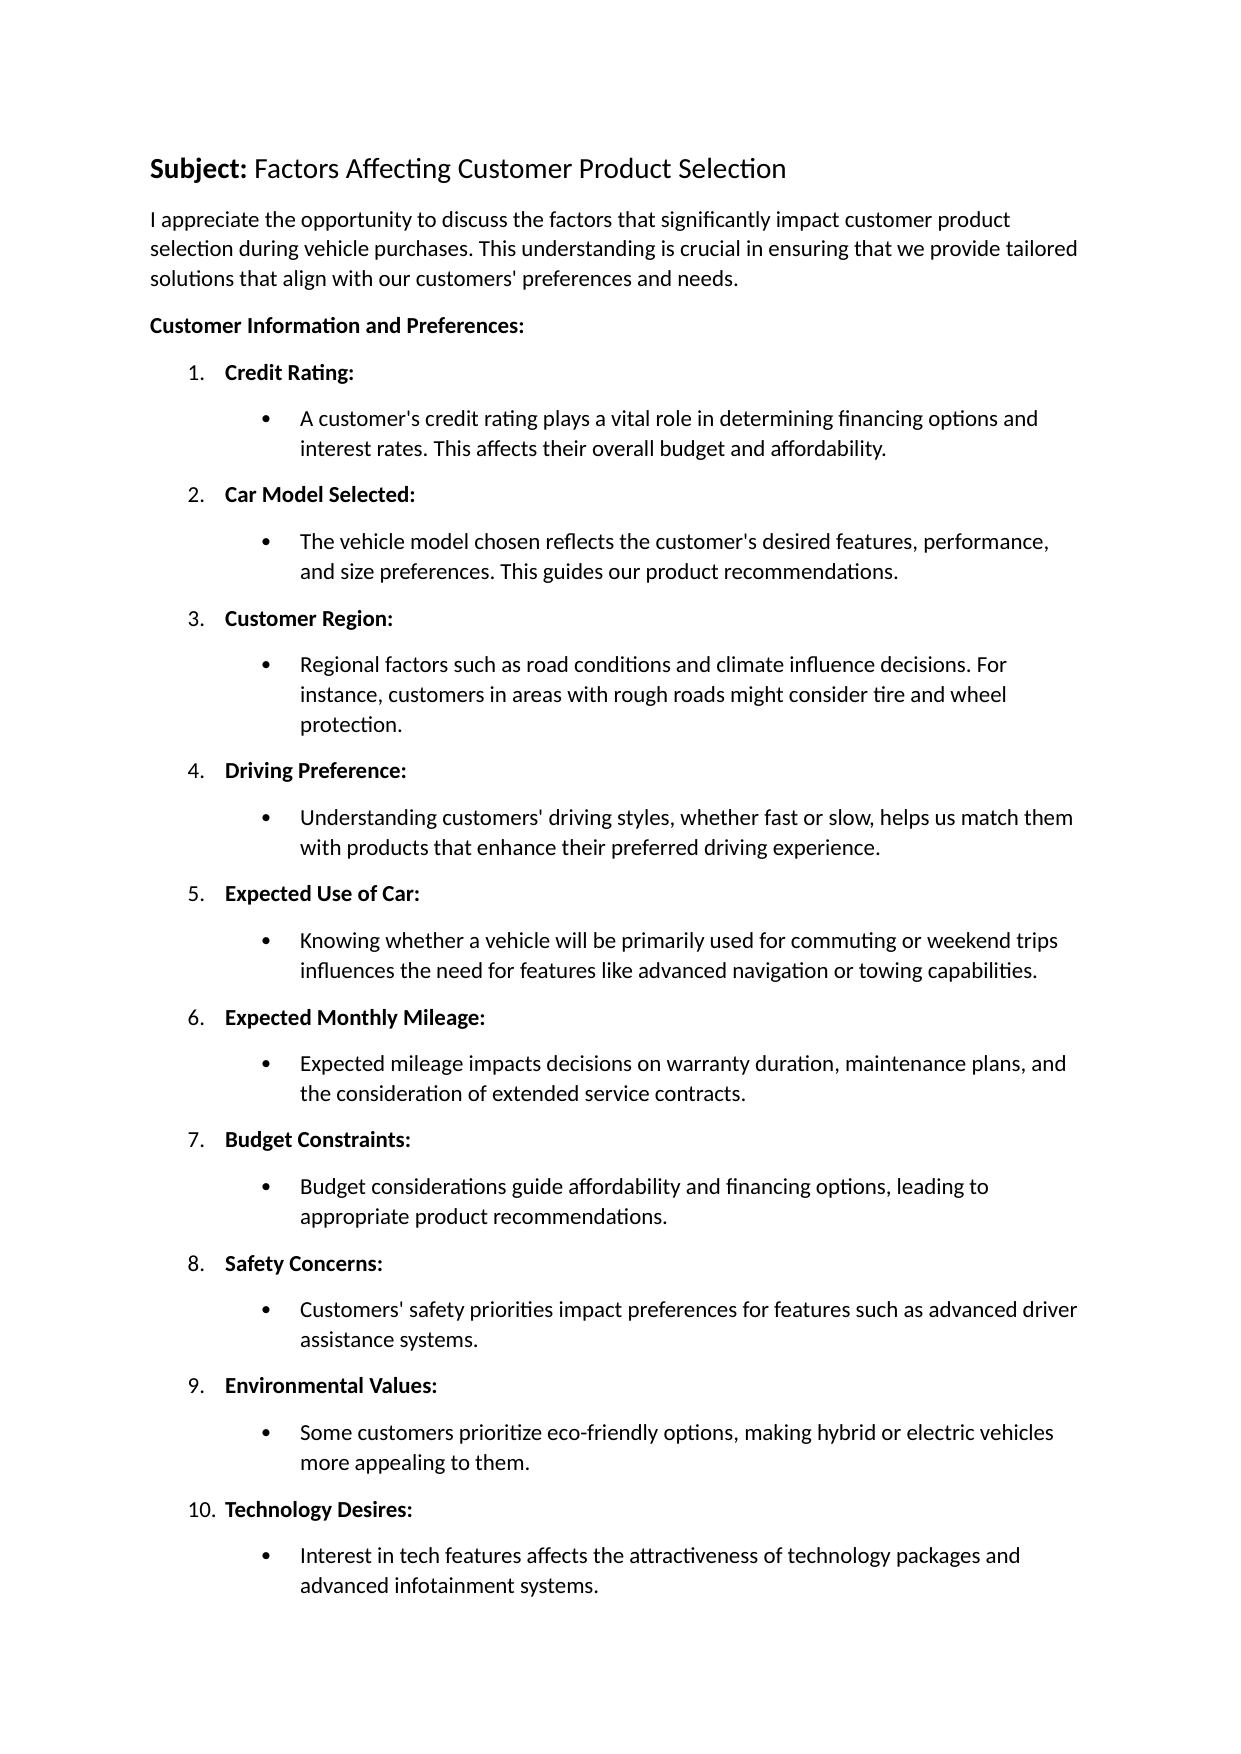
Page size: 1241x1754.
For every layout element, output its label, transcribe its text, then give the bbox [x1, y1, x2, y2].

list Car Model Selected: [187, 481, 1090, 509]
list Safety Concerns: [187, 1249, 1090, 1277]
list Budget Constraints: [187, 1126, 1090, 1154]
list The vehicle model chosen reflects the customer's desired features, performance, and size preferences. This guides our product recommendations. [262, 527, 1090, 585]
list Expected Monthly Mileage: [187, 1003, 1090, 1031]
list Technology Desires: [187, 1495, 1090, 1523]
list Budget considerations guide affordability and financing options, leading to appropriate product recommendations. [262, 1172, 1090, 1230]
list Expected Use of Car: [187, 879, 1090, 908]
list Driving Preference: [187, 757, 1090, 784]
text Subject: Factors Affecting Customer Product Selection [150, 150, 1090, 186]
list Credit Rating: [187, 358, 1090, 386]
list Knowing whether a vehicle will be primarily used for commuting or weekend trips influences the need for features like advanced navigation or towing capabilities. [262, 926, 1090, 984]
list Environmental Values: [187, 1372, 1090, 1400]
list Regional factors such as road conditions and climate influence decisions. For instance, customers in areas with rough roads might consider tire and wheel protection. [262, 650, 1090, 738]
list Understanding customers' driving styles, whether fast or slow, helps us match them with products that enhance their preferred driving experience. [262, 803, 1090, 861]
list Customer Region: [187, 604, 1090, 632]
list Expected mileage impacts decisions on warranty duration, maintenance plans, and the consideration of extended service contracts. [262, 1049, 1090, 1107]
list Some customers prioritize eco-friendly options, making hybrid or electric vehicles more appealing to them. [262, 1418, 1090, 1476]
list Interest in tech features affects the attractiveness of technology packages and advanced infotainment systems. [262, 1541, 1090, 1599]
text Customer Information and Preferences: [150, 311, 1090, 339]
text I appreciate the opportunity to discuss the factors that significantly impact customer product selection during vehicle purchases. This understanding is crucial in ensuring that we provide tailored solutions that align with our customers' preferences and needs. [150, 205, 1090, 292]
list Customers' safety priorities impact preferences for features such as advanced driver assistance systems. [262, 1295, 1090, 1353]
list A customer's credit rating plays a vital role in determining financing options and interest rates. This affects their overall budget and affordability. [262, 404, 1090, 462]
